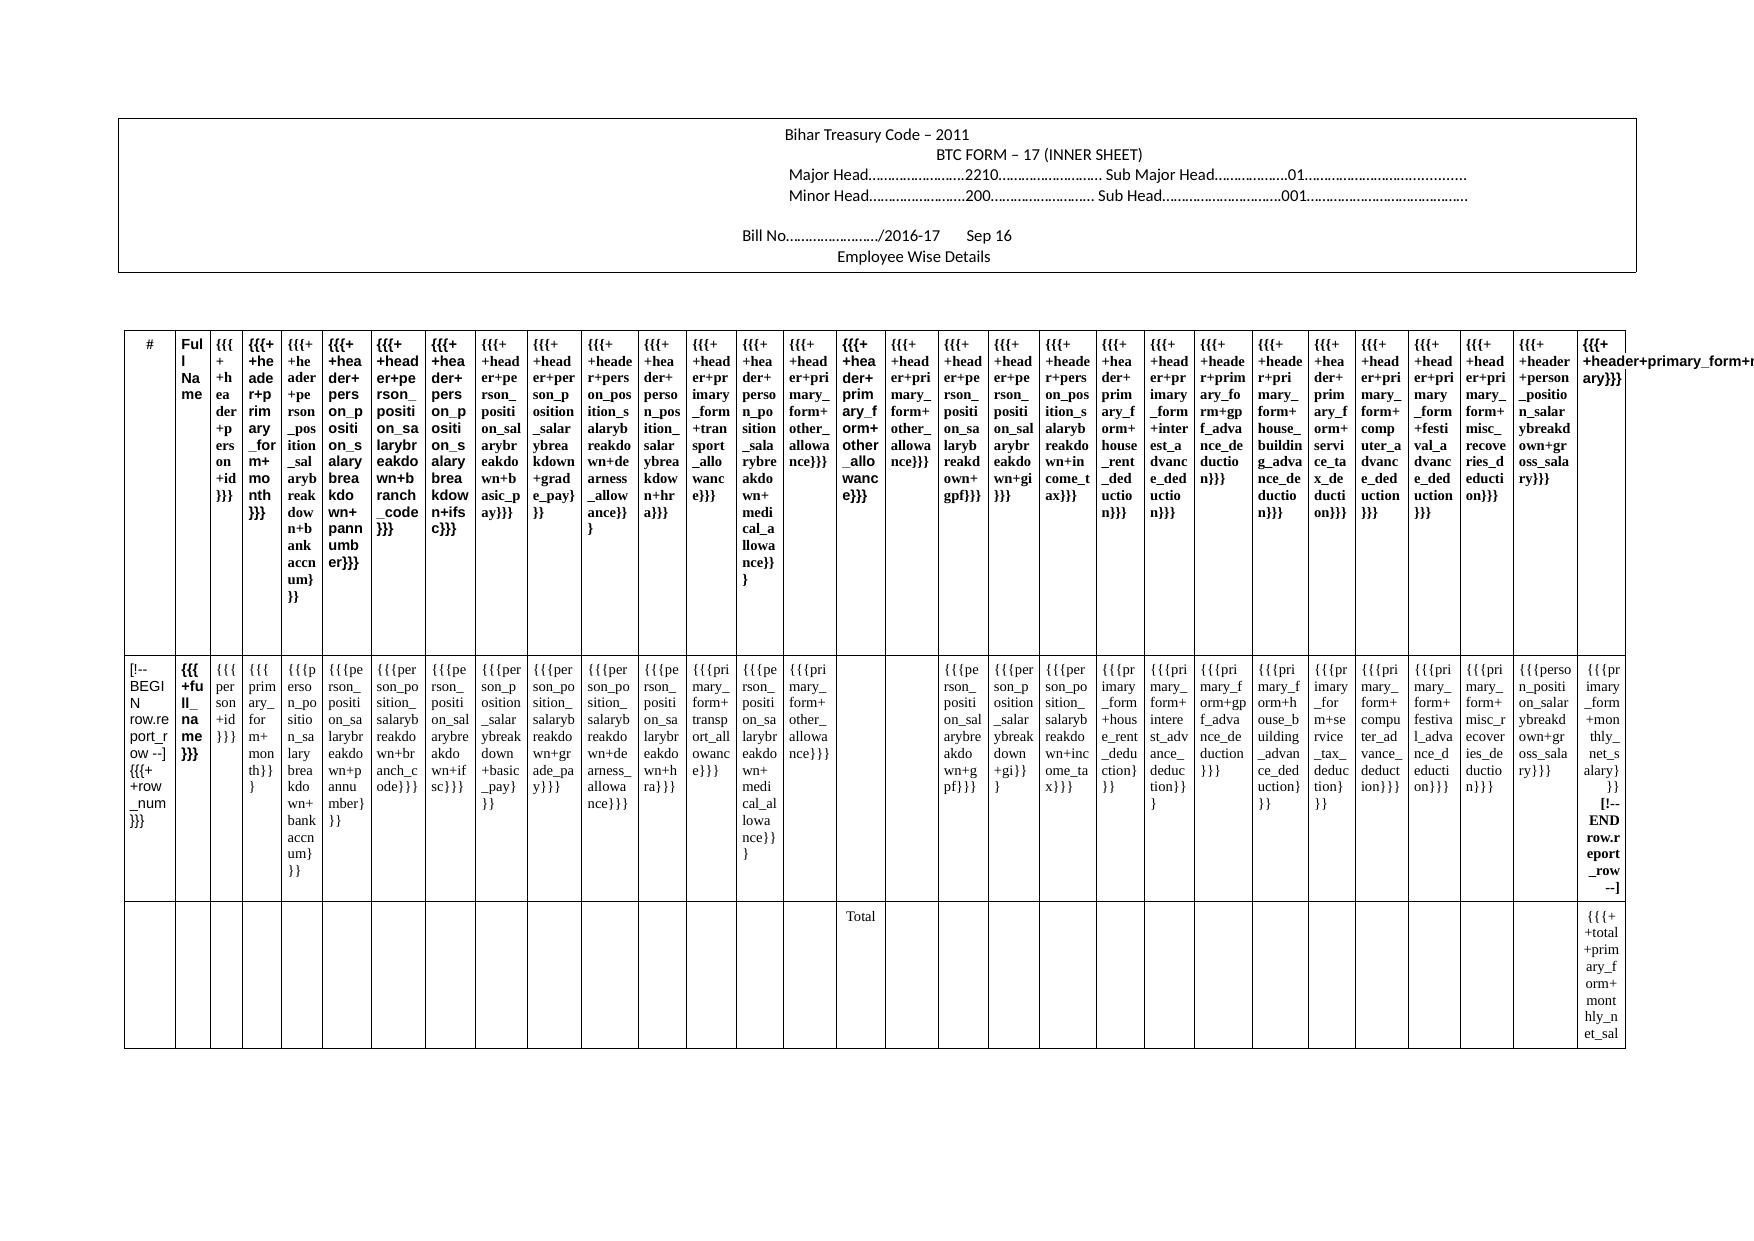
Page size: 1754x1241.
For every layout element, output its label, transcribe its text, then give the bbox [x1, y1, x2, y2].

table_header {{{++header+primary_form+interest_advance_deduction}}} [1145, 331, 1194, 654]
table_header {{{++header+person+id}}} [211, 331, 242, 654]
table_header {{{++header+primary_form+house_building_advance_deduction}}} [1253, 331, 1308, 654]
table_cell {{{primary_form+interest_advance_deduction}}} [1145, 656, 1194, 901]
table_cell {{{+full_name}}} [176, 656, 210, 901]
table_cell [323, 902, 371, 1047]
table_cell [282, 902, 322, 1047]
table_cell {{{person_position_salarybreakdown+grade_pay}}} [528, 656, 581, 901]
table_header Bihar Treasury Code – 2011 BTC FORM – 17 (INNER SHEET) Major Head…………………….2210……………………… Sub Major Head……………….01……………………….............. Minor Head…………………….200……………………… Sub Head………………………….001…………………………………… Bill No……………………/2016-17 Sep 16 Employee Wise Details [119, 119, 1636, 272]
table_cell [!-- BEGIN row.report_row --]{{{++row_num}}} [125, 656, 175, 901]
table_header {{{++header+person_position_salarybreakdown+gpf}}} [939, 331, 988, 654]
table_header {{{++header+primary_form+other_allowance}}} [837, 331, 885, 654]
table_cell [125, 902, 175, 1047]
table_header {{{++header+person_position_salarybreakdown+gi}}} [989, 331, 1039, 654]
table_cell {{{primary_form+house_rent_deduction}}} [1097, 656, 1144, 901]
table_cell [176, 902, 210, 1047]
table_header {{{++header+person_position_salarybreakdown+pannumber}}} [323, 331, 371, 654]
table_header {{{++header+person_position_salarybreakdown+ifsc}}} [426, 331, 475, 654]
table_cell [528, 902, 581, 1047]
table_cell [886, 902, 938, 1047]
table_cell {{{++total+primary_form+monthly_net_sal [1578, 902, 1625, 1047]
table_cell {{{person_position_salarybreakdown+bankaccnum}}} [282, 656, 322, 901]
table_cell {{{person_position_salarybreakdown+gpf}}} [939, 656, 988, 901]
table_cell [1253, 902, 1308, 1047]
table_cell {{{primary_form+transport_allowance}}} [687, 656, 736, 901]
table_cell [426, 902, 475, 1047]
table_header {{{++header+person_position_salarybreakdown+branch_code}}} [372, 331, 425, 654]
table_header {{{++header+primary_form+service_tax_deduction}}} [1309, 331, 1355, 654]
table_cell {{{primary_form+festival_advance_deduction}}} [1409, 656, 1460, 901]
table_header {{{++header+primary_form+month}}} [243, 331, 281, 654]
table_header {{{++header+person_position_salarybreakdown+hra}}} [639, 331, 686, 654]
table_cell [1309, 902, 1355, 1047]
table_cell [737, 902, 783, 1047]
table_cell {{{person_position_salarybreakdown+income_tax}}} [1040, 656, 1096, 901]
table_cell [582, 902, 638, 1047]
table_cell [476, 902, 527, 1047]
table_header {{{++header+person_position_salarybreakdown+bankaccnum}}} [282, 331, 322, 654]
table_cell [243, 902, 281, 1047]
table_header {{{++header+primary_form+misc_recoveries_deduction}}} [1461, 331, 1513, 654]
table_header {{{++header+primary_form+computer_advance_deduction}}} [1356, 331, 1408, 654]
table_cell [1097, 902, 1144, 1047]
table_cell {{{person+id}}} [211, 656, 242, 901]
table_cell {{{primary_form+misc_recoveries_deduction}}} [1461, 656, 1513, 901]
table_header {{{++header+primary_form+house_rent_deduction}}} [1097, 331, 1144, 654]
table_cell {{{primary_form+service_tax_deduction}}} [1309, 656, 1355, 901]
table_cell {{{primary_form+computer_advance_deduction}}} [1356, 656, 1408, 901]
table_cell {{{primary_form+monthly_net_salary}}} [!-- END row.report_row --] [1578, 656, 1625, 901]
table_cell [989, 902, 1039, 1047]
table_cell Total [837, 902, 885, 1047]
table_cell [1195, 902, 1252, 1047]
table_cell [1514, 902, 1577, 1047]
table_cell {{{primary_form+house_building_advance_deduction}}} [1253, 656, 1308, 901]
table_header {{{++header+person_position_salarybreakdown+grade_pay}}} [528, 331, 581, 654]
table_cell {{{person_position_salarybreakdown+medical_allowance}}} [737, 656, 783, 901]
table_cell [837, 656, 885, 901]
table_cell {{{primary_form+other_allowance}}} [784, 656, 836, 901]
table_header {{{++header+person_position_salarybreakdown+gross_salary}}} [1514, 331, 1577, 654]
table_header # [125, 331, 175, 654]
table_cell {{{person_position_salarybreakdown+gi}}} [989, 656, 1039, 901]
table_cell {{{person_position_salarybreakdown+basic_pay}}} [476, 656, 527, 901]
table_header {{{++header+primary_form+festival_advance_deduction}}} [1409, 331, 1460, 654]
table_cell [1145, 902, 1194, 1047]
table_cell {{{person_position_salarybreakdown+gross_salary}}} [1514, 656, 1577, 901]
table_header {{{++header+primary_form+gpf_advance_deduction}}} [1195, 331, 1252, 654]
table_header Full Name [176, 331, 210, 654]
table_cell [639, 902, 686, 1047]
table_cell [886, 656, 938, 901]
table_cell [211, 902, 242, 1047]
table_header {{{++header+person_position_salarybreakdown+income_tax}}} [1040, 331, 1096, 654]
table_header {{{++header+primary_form+monthly_net_salary}}} [1578, 331, 1625, 654]
table_cell [1461, 902, 1513, 1047]
table_header {{{++header+person_position_salarybreakdown+basic_pay}}} [476, 331, 527, 654]
table_cell [687, 902, 736, 1047]
table_cell [1040, 902, 1096, 1047]
table_cell [1356, 902, 1408, 1047]
table_cell [1409, 902, 1460, 1047]
table_header {{{++header+person_position_salarybreakdown+medical_allowance}}} [737, 331, 783, 654]
table_cell {{{primary_form+month}}} [243, 656, 281, 901]
table_cell {{{person_position_salarybreakdown+dearness_allowance}}} [582, 656, 638, 901]
table_header {{{++header+primary_form+other_allowance}}} [784, 331, 836, 654]
table_header {{{++header+person_position_salarybreakdown+dearness_allowance}}} [582, 331, 638, 654]
table_cell {{{person_position_salarybreakdown+hra}}} [639, 656, 686, 901]
table_cell {{{primary_form+gpf_advance_deduction}}} [1195, 656, 1252, 901]
table_cell [372, 902, 425, 1047]
table_header {{{++header+primary_form+transport_allowance}}} [687, 331, 736, 654]
table_cell {{{person_position_salarybreakdown+ifsc}}} [426, 656, 475, 901]
table_header {{{++header+primary_form+other_allowance}}} [886, 331, 938, 654]
table_cell {{{person_position_salarybreakdown+branch_code}}} [372, 656, 425, 901]
table_cell [939, 902, 988, 1047]
table_cell {{{person_position_salarybreakdown+pannumber}}} [323, 656, 371, 901]
table_cell [784, 902, 836, 1047]
